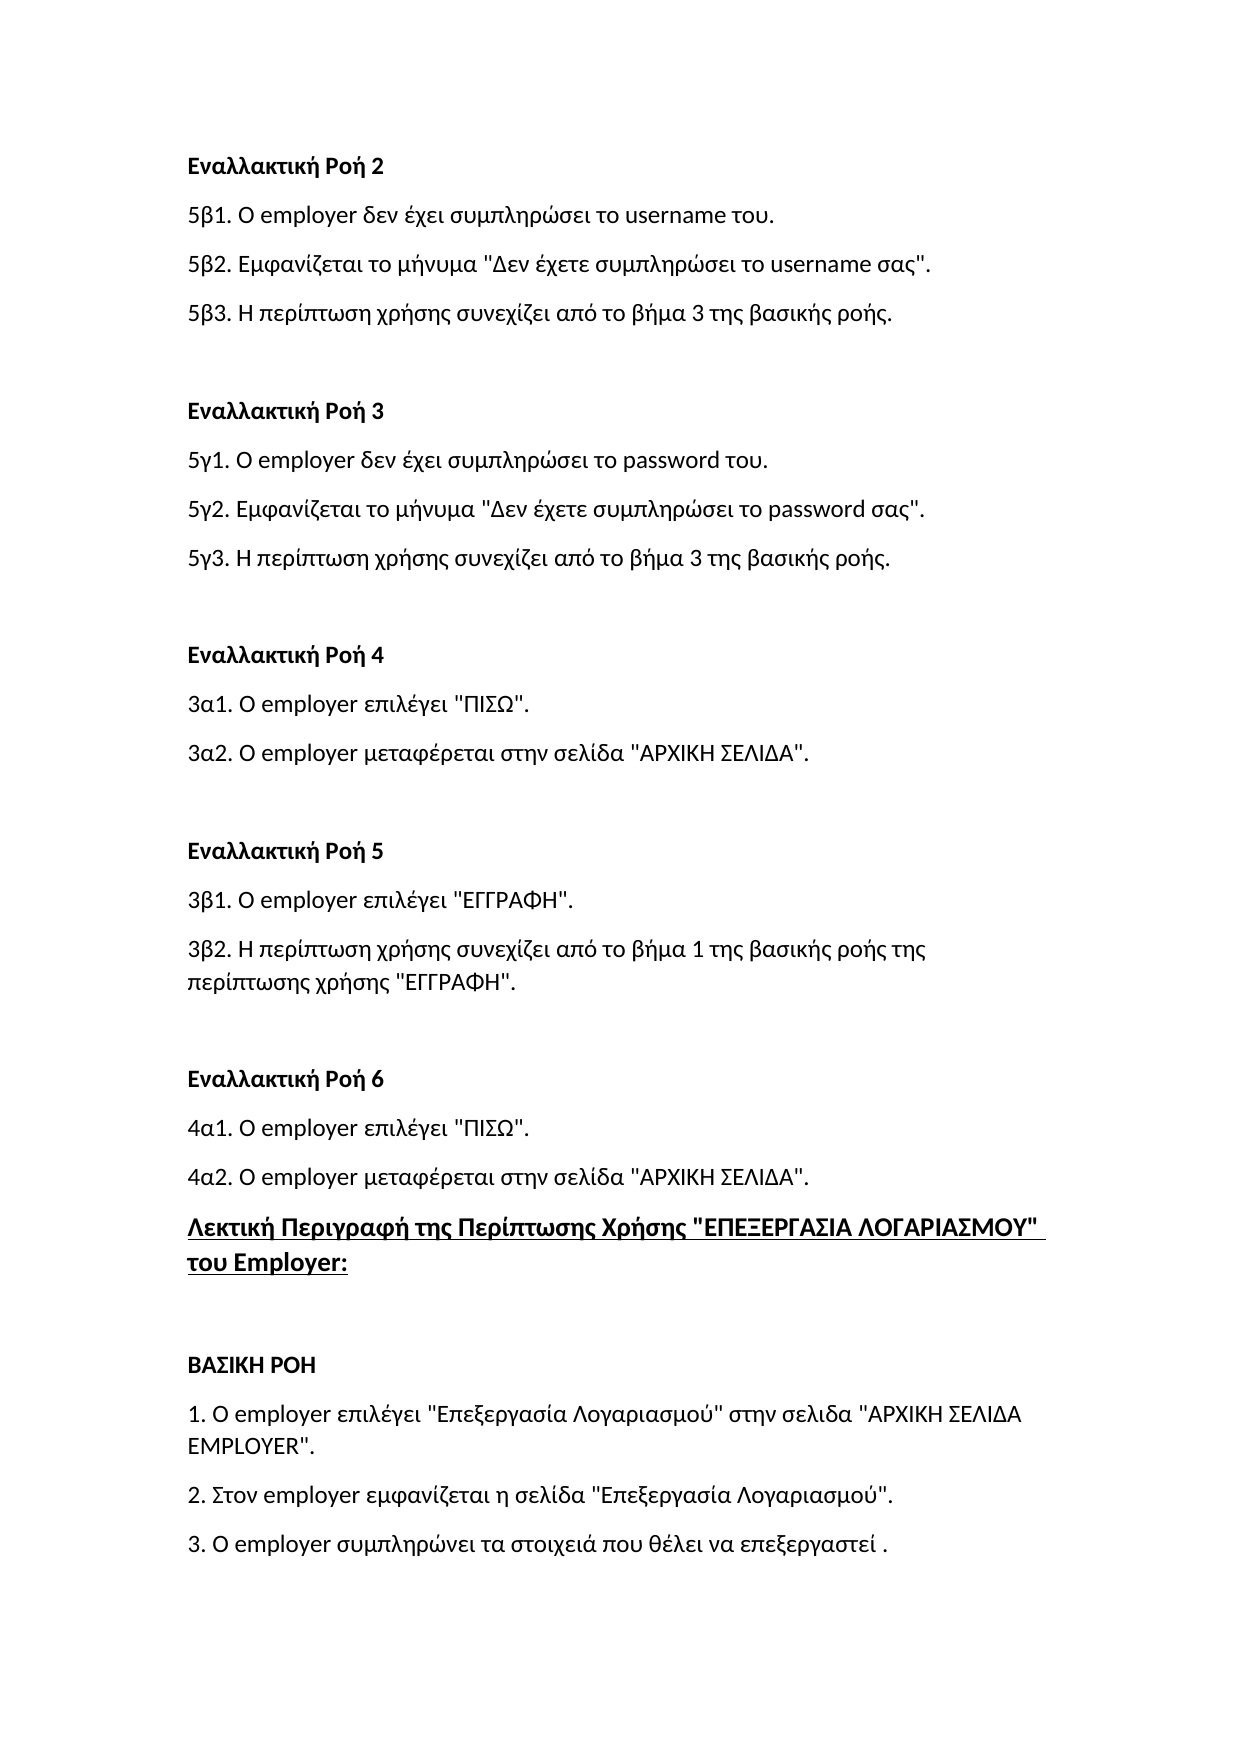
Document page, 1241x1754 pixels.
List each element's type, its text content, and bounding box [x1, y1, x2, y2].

text Εναλλακτική Ροή 2 [187, 150, 1053, 181]
text 5β3. Η περίπτωση χρήσης συνεχίζει από το βήμα 3 της βασικής ροής. [187, 297, 1053, 327]
text 5γ1. O employer δεν έχει συμπληρώσει το password του. [187, 444, 1053, 474]
text 5γ3. Η περίπτωση χρήσης συνεχίζει από το βήμα 3 της βασικής ροής. [187, 542, 1053, 572]
text ΒΑΣΙΚΗ ΡΟΗ [187, 1349, 1053, 1379]
text Εναλλακτική Ροή 3 [187, 395, 1053, 425]
text Εναλλακτική Ροή 5 [187, 835, 1053, 866]
text 5β1. O employer δεν έχει συμπληρώσει το username του. [187, 199, 1053, 229]
text 4α2. Ο employer μεταφέρεται στην σελίδα "ΑΡΧΙΚΗ ΣΕΛΙΔΑ". [187, 1161, 1053, 1192]
text 3α2. Ο employer μεταφέρεται στην σελίδα "ΑΡΧΙΚΗ ΣΕΛΙΔΑ". [187, 737, 1053, 768]
text Εναλλακτική Ροή 6 [187, 1063, 1053, 1094]
text 3β2. Η περίπτωση χρήσης συνεχίζει από το βήμα 1 της βασικής ροής της περίπτωσης χρήσης "ΕΓΓΡΑΦΗ". [187, 933, 1053, 996]
text 3α1. O employer επιλέγει "ΠΙΣΩ". [187, 688, 1053, 719]
text 1. O employer επιλέγει "Επεξεργασία Λογαριασμού" στην σελιδα "ΑΡΧΙΚΗ ΣΕΛΙΔΑ EMPLOYER". [187, 1398, 1053, 1461]
text Εναλλακτική Ροή 4 [187, 639, 1053, 670]
text 3. Ο employer συμπληρώνει τα στοιχειά που θέλει να επεξεργαστεί . [187, 1528, 1053, 1558]
text 5γ2. Εμφανίζεται το μήνυμα "Δεν έχετε συμπληρώσει το password σας". [187, 493, 1053, 523]
text 2. Στον employer εμφανίζεται η σελίδα "Επεξεργασία Λογαριασμού". [187, 1479, 1053, 1509]
text Λεκτική Περιγραφή της Περίπτωσης Χρήσης "ΕΠΕΞΕΡΓΑΣΙΑ ΛΟΓΑΡΙΑΣΜΟΥ" του Employer: [187, 1210, 1053, 1278]
text 3β1. Ο employer επιλέγει "ΕΓΓΡΑΦΗ". [187, 884, 1053, 915]
text 5β2. Εμφανίζεται το μήνυμα "Δεν έχετε συμπληρώσει το username σας". [187, 248, 1053, 278]
text 4α1. O employer επιλέγει "ΠΙΣΩ". [187, 1112, 1053, 1143]
